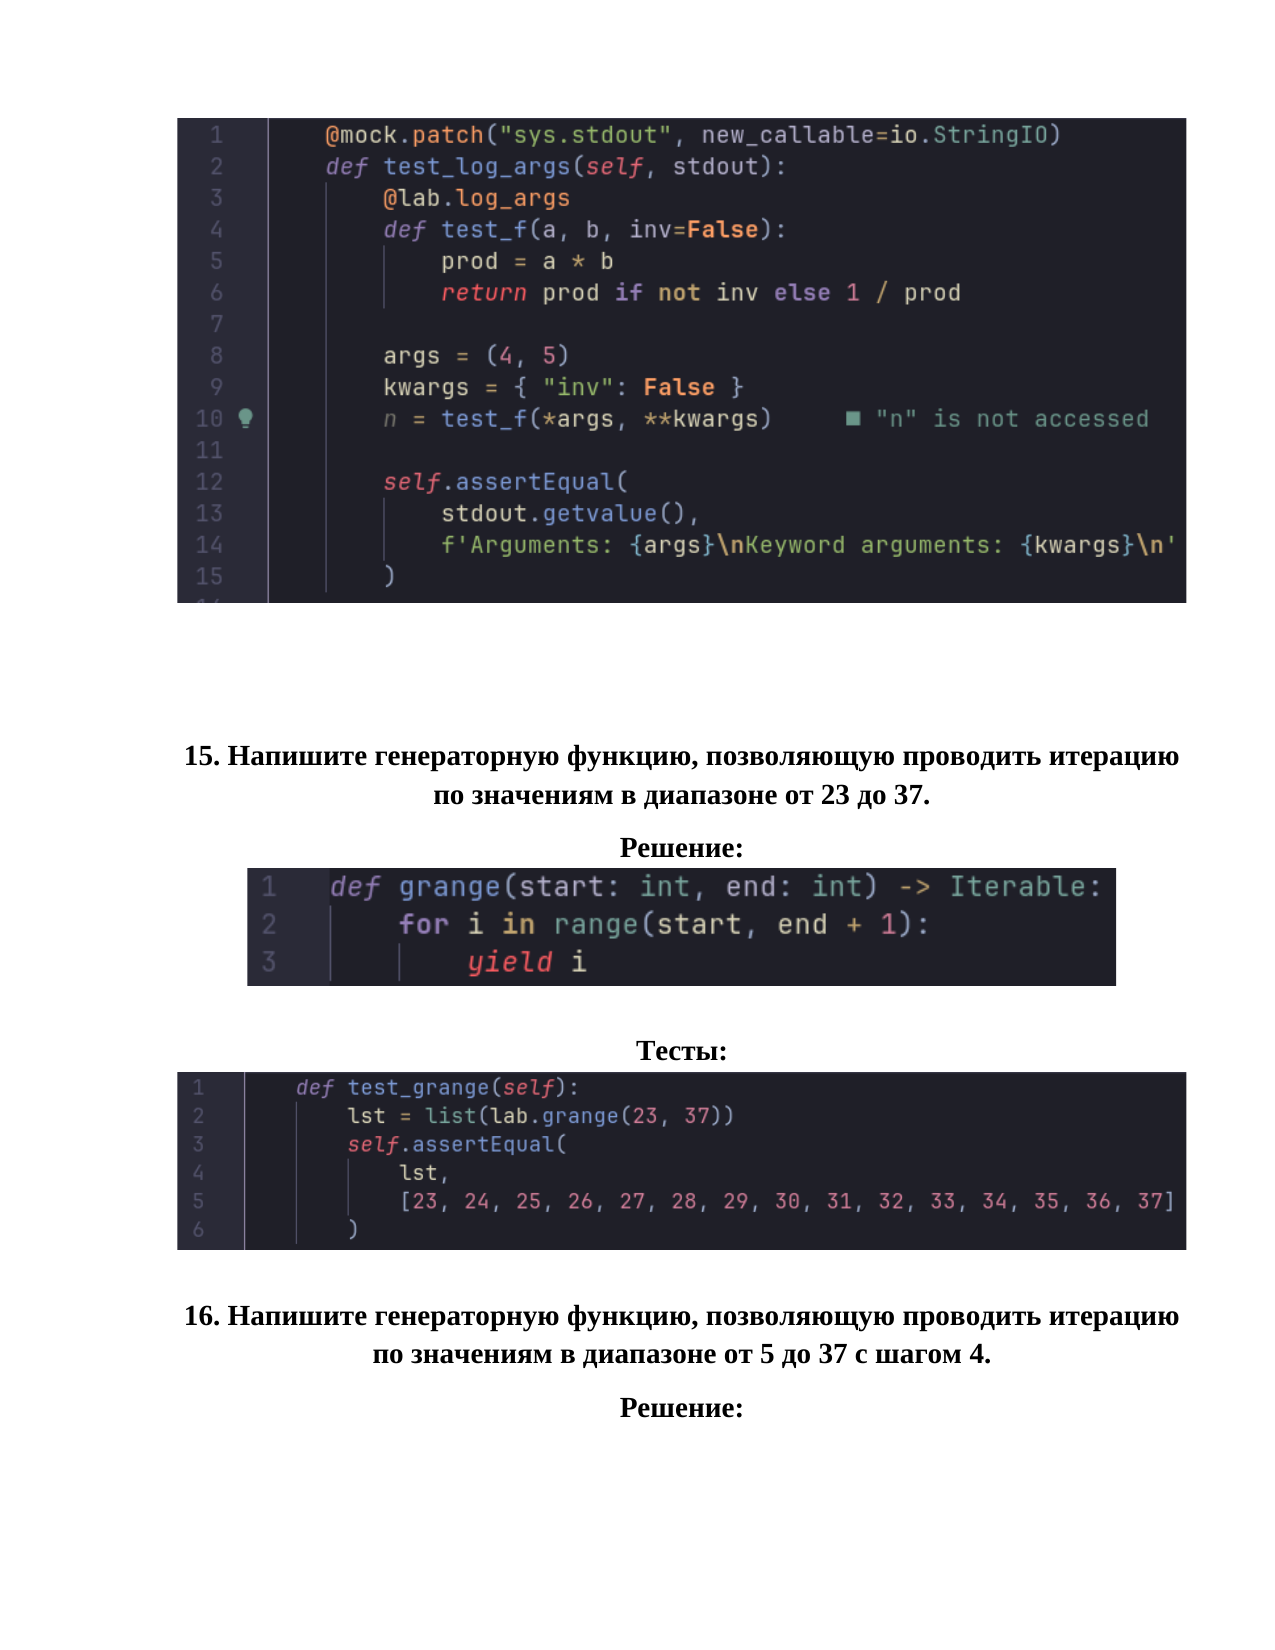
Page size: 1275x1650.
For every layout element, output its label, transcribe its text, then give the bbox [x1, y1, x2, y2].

text Тесты: [177, 1033, 1186, 1067]
text Решение: [177, 1390, 1186, 1423]
text Решение: [177, 830, 1186, 863]
picture [177, 1072, 1187, 1250]
picture [247, 868, 1117, 986]
text 16. Напишите генераторную функцию, позволяющую проводить итерацию по значениям в диапазоне от 5 до 37 с шагом 4. [177, 1298, 1186, 1370]
text 15. Напишите генераторную функцию, позволяющую проводить итерацию по значениям в диапазоне от 23 до 37. [177, 738, 1186, 810]
picture [177, 118, 1187, 603]
